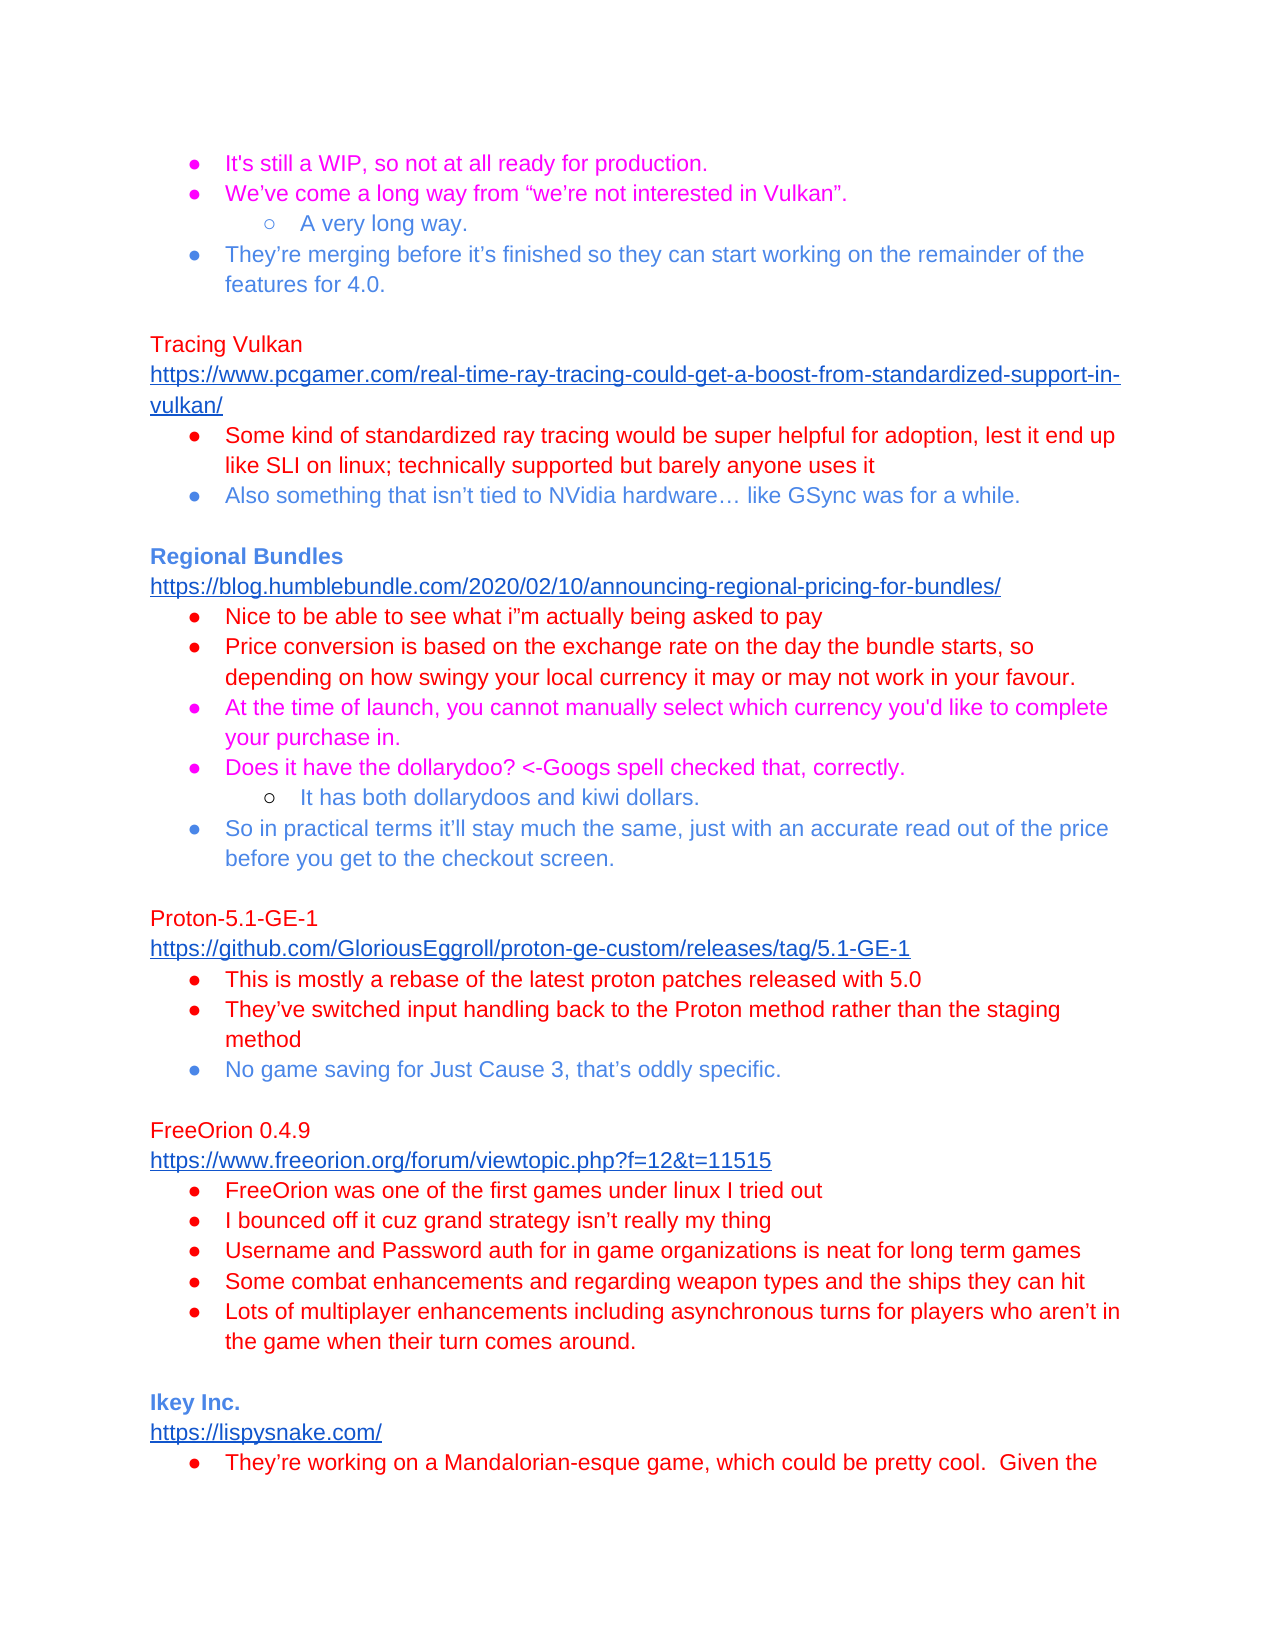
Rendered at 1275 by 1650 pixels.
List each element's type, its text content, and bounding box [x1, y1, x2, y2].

list At the time of launch, you cannot manually select which currency you'd like to complete your purchase in. [187, 694, 1125, 750]
text Tracing Vulkan [150, 331, 1125, 358]
list Lots of multiplayer enhancements including asynchronous turns for players who aren’t in the game when their turn comes around. [187, 1298, 1125, 1354]
list Some kind of standardized ray tracing would be super helpful for adoption, lest it end up like SLI on linux; technically supported but barely anyone uses it [187, 422, 1125, 478]
text Ikey Inc. [150, 1388, 1125, 1415]
list Price conversion is based on the exchange rate on the day the bundle starts, so depending on how swingy your local currency it may or may not work in your favour. [187, 633, 1125, 690]
list We’ve come a long way from “we’re not interested in Vulkan”. [187, 180, 1125, 207]
list Nice to be able to see what i”m actually being asked to pay [187, 603, 1125, 629]
list I bounced off it cuz grand strategy isn’t really my thing [187, 1207, 1125, 1234]
list They’ve switched input handling back to the Proton method rather than the staging method [187, 996, 1125, 1052]
list This is mostly a rebase of the latest proton patches released with 5.0 [187, 966, 1125, 992]
list Also something that isn’t tied to NVidia hardware… like GSync was for a while. [187, 482, 1125, 509]
list Some combat enhancements and regarding weapon types and the ships they can hit [187, 1268, 1125, 1294]
list It's still a WIP, so not at all ready for production. [187, 150, 1125, 176]
list Username and Password auth for in game organizations is neat for long term games [187, 1237, 1125, 1264]
list They’re working on a Mandalorian-esque game, which could be pretty cool. Given the [187, 1449, 1125, 1475]
list So in practical terms it’ll stay much the same, just with an accurate read out of the price before you get to the checkout screen. [187, 814, 1125, 871]
text https://www.pcgamer.com/real-time-ray-tracing-could-get-a-boost-from-standardized-support-in-vulkan/ [150, 361, 1125, 418]
text Regional Bundles [150, 543, 1125, 569]
list They’re merging before it’s finished so they can start working on the remainder of the features for 4.0. [187, 241, 1125, 297]
text https://www.freeorion.org/forum/viewtopic.php?f=12&t=11515 [150, 1147, 1125, 1173]
list Does it have the dollarydoo? <-Googs spell checked that, correctly. [187, 754, 1125, 781]
text https://lispysnake.com/ [150, 1419, 1125, 1445]
text Proton-5.1-GE-1 [150, 905, 1125, 932]
list FreeOrion was one of the first games under linux I tried out [187, 1177, 1125, 1203]
list It has both dollarydoos and kiwi dollars. [262, 784, 1125, 811]
text FreeOrion 0.4.9 [150, 1117, 1125, 1143]
list No game saving for Just Cause 3, that’s oddly specific. [187, 1056, 1125, 1083]
text https://blog.humblebundle.com/2020/02/10/announcing-regional-pricing-for-bundles/ [150, 573, 1125, 599]
list A very long way. [262, 210, 1125, 237]
text https://github.com/GloriousEggroll/proton-ge-custom/releases/tag/5.1-GE-1 [150, 935, 1125, 962]
